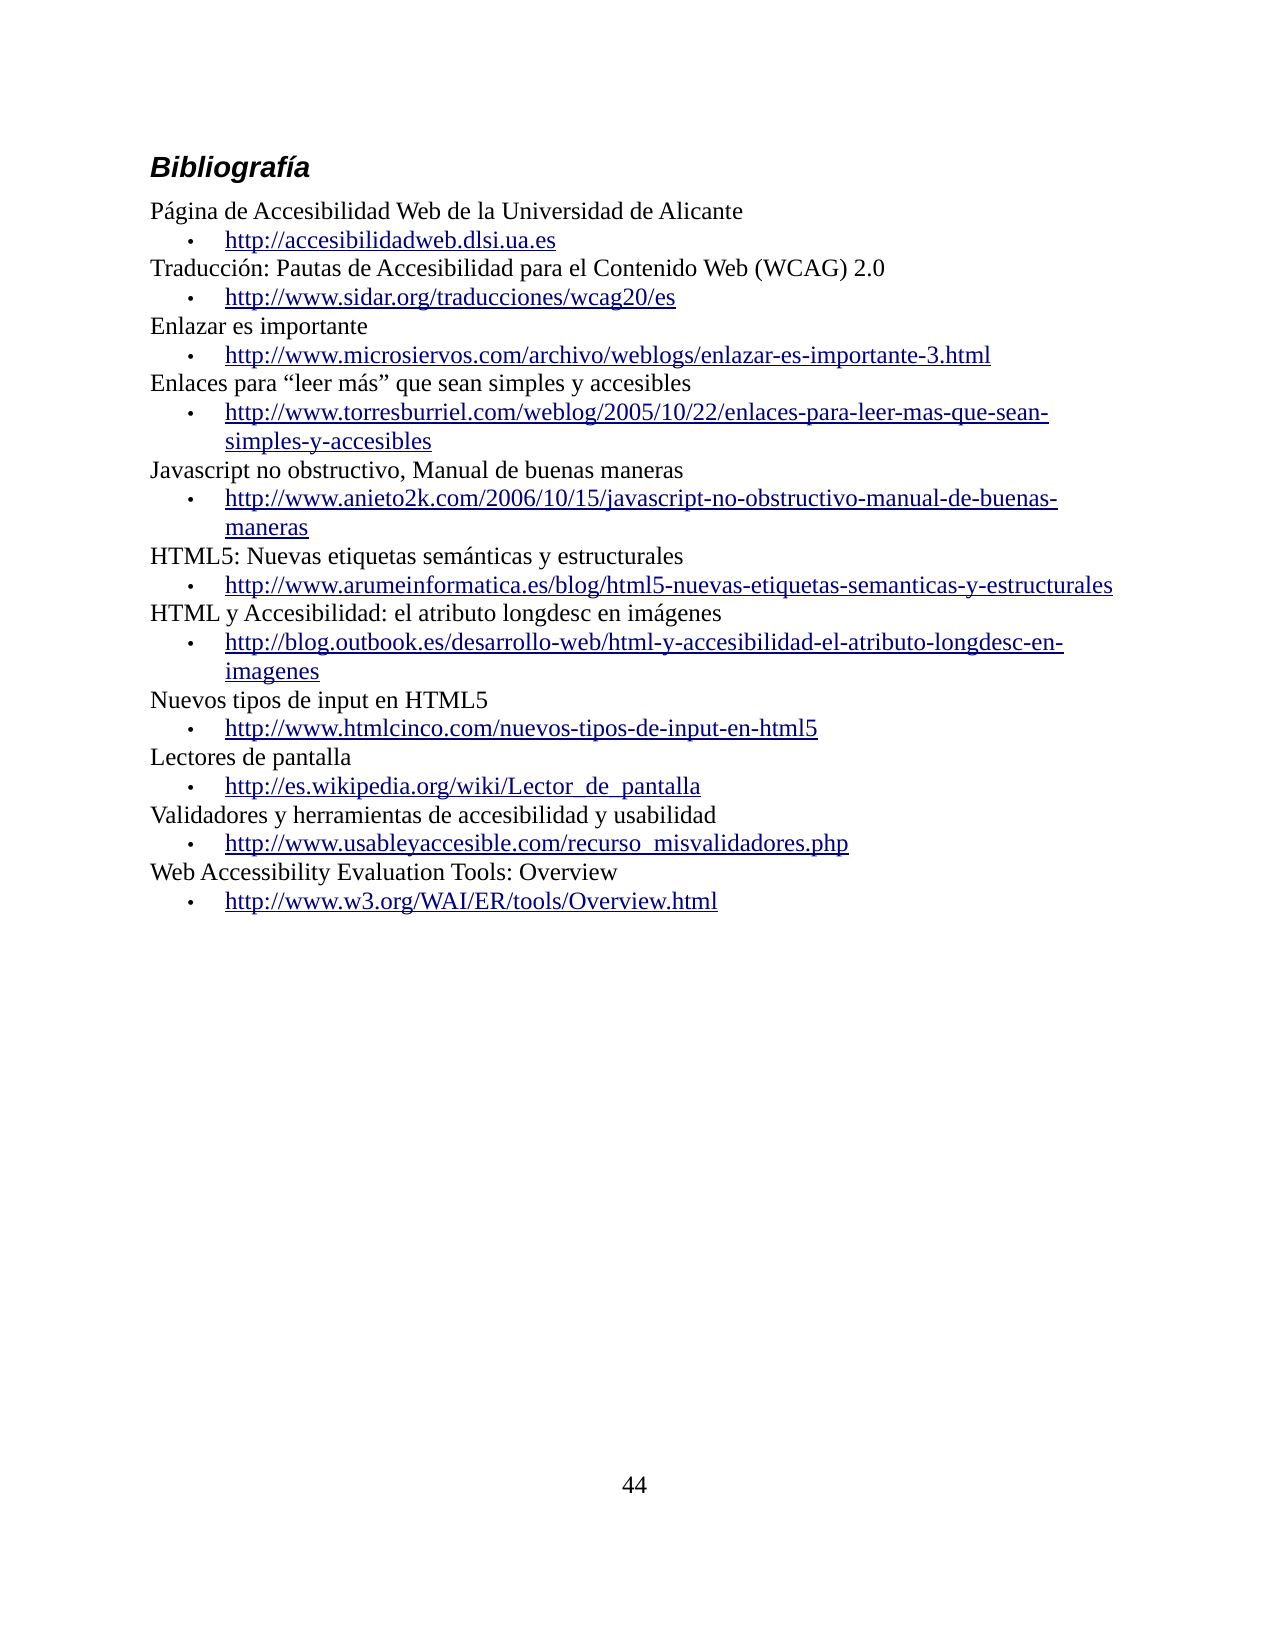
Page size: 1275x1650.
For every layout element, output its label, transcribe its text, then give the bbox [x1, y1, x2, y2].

list http://www.arumeinformatica.es/blog/html5-nuevas-etiquetas-semanticas-y-estructurales [187, 570, 1125, 598]
text Nuevos tipos de input en HTML5 [150, 685, 1125, 713]
text Traducción: Pautas de Accesibilidad para el Contenido Web (WCAG) 2.0 [150, 253, 1125, 282]
text HTML5: Nuevas etiquetas semánticas y estructurales [150, 541, 1125, 570]
text Javascript no obstructivo, Manual de buenas maneras [150, 455, 1125, 483]
list http://www.anieto2k.com/2006/10/15/javascript-no-obstructivo-manual-de-buenas-maneras [187, 483, 1125, 541]
text Web Accessibility Evaluation Tools: Overview [150, 857, 1125, 886]
subtitle Bibliografía [150, 150, 1125, 183]
list http://es.wikipedia.org/wiki/Lector_de_pantalla [187, 771, 1125, 800]
text Validadores y herramientas de accesibilidad y usabilidad [150, 800, 1125, 828]
list http://blog.outbook.es/desarrollo-web/html-y-accesibilidad-el-atributo-longdesc-en-imagenes [187, 627, 1125, 685]
list http://www.torresburriel.com/weblog/2005/10/22/enlaces-para-leer-mas-que-sean-simples-y-accesibles [187, 397, 1125, 455]
list http://accesibilidadweb.dlsi.ua.es [187, 225, 1125, 253]
list http://www.microsiervos.com/archivo/weblogs/enlazar-es-importante-3.html [187, 340, 1125, 368]
text Lectores de pantalla [150, 742, 1125, 771]
list http://www.htmlcinco.com/nuevos-tipos-de-input-en-html5 [187, 713, 1125, 742]
list http://www.w3.org/WAI/ER/tools/Overview.html [187, 886, 1125, 915]
text HTML y Accesibilidad: el atributo longdesc en imágenes [150, 598, 1125, 627]
text Página de Accesibilidad Web de la Universidad de Alicante [150, 196, 1125, 225]
list http://www.sidar.org/traducciones/wcag20/es [187, 282, 1125, 311]
list http://www.usableyaccesible.com/recurso_misvalidadores.php [187, 828, 1125, 857]
text Enlazar es importante [150, 311, 1125, 340]
text Enlaces para “leer más” que sean simples y accesibles [150, 368, 1125, 397]
